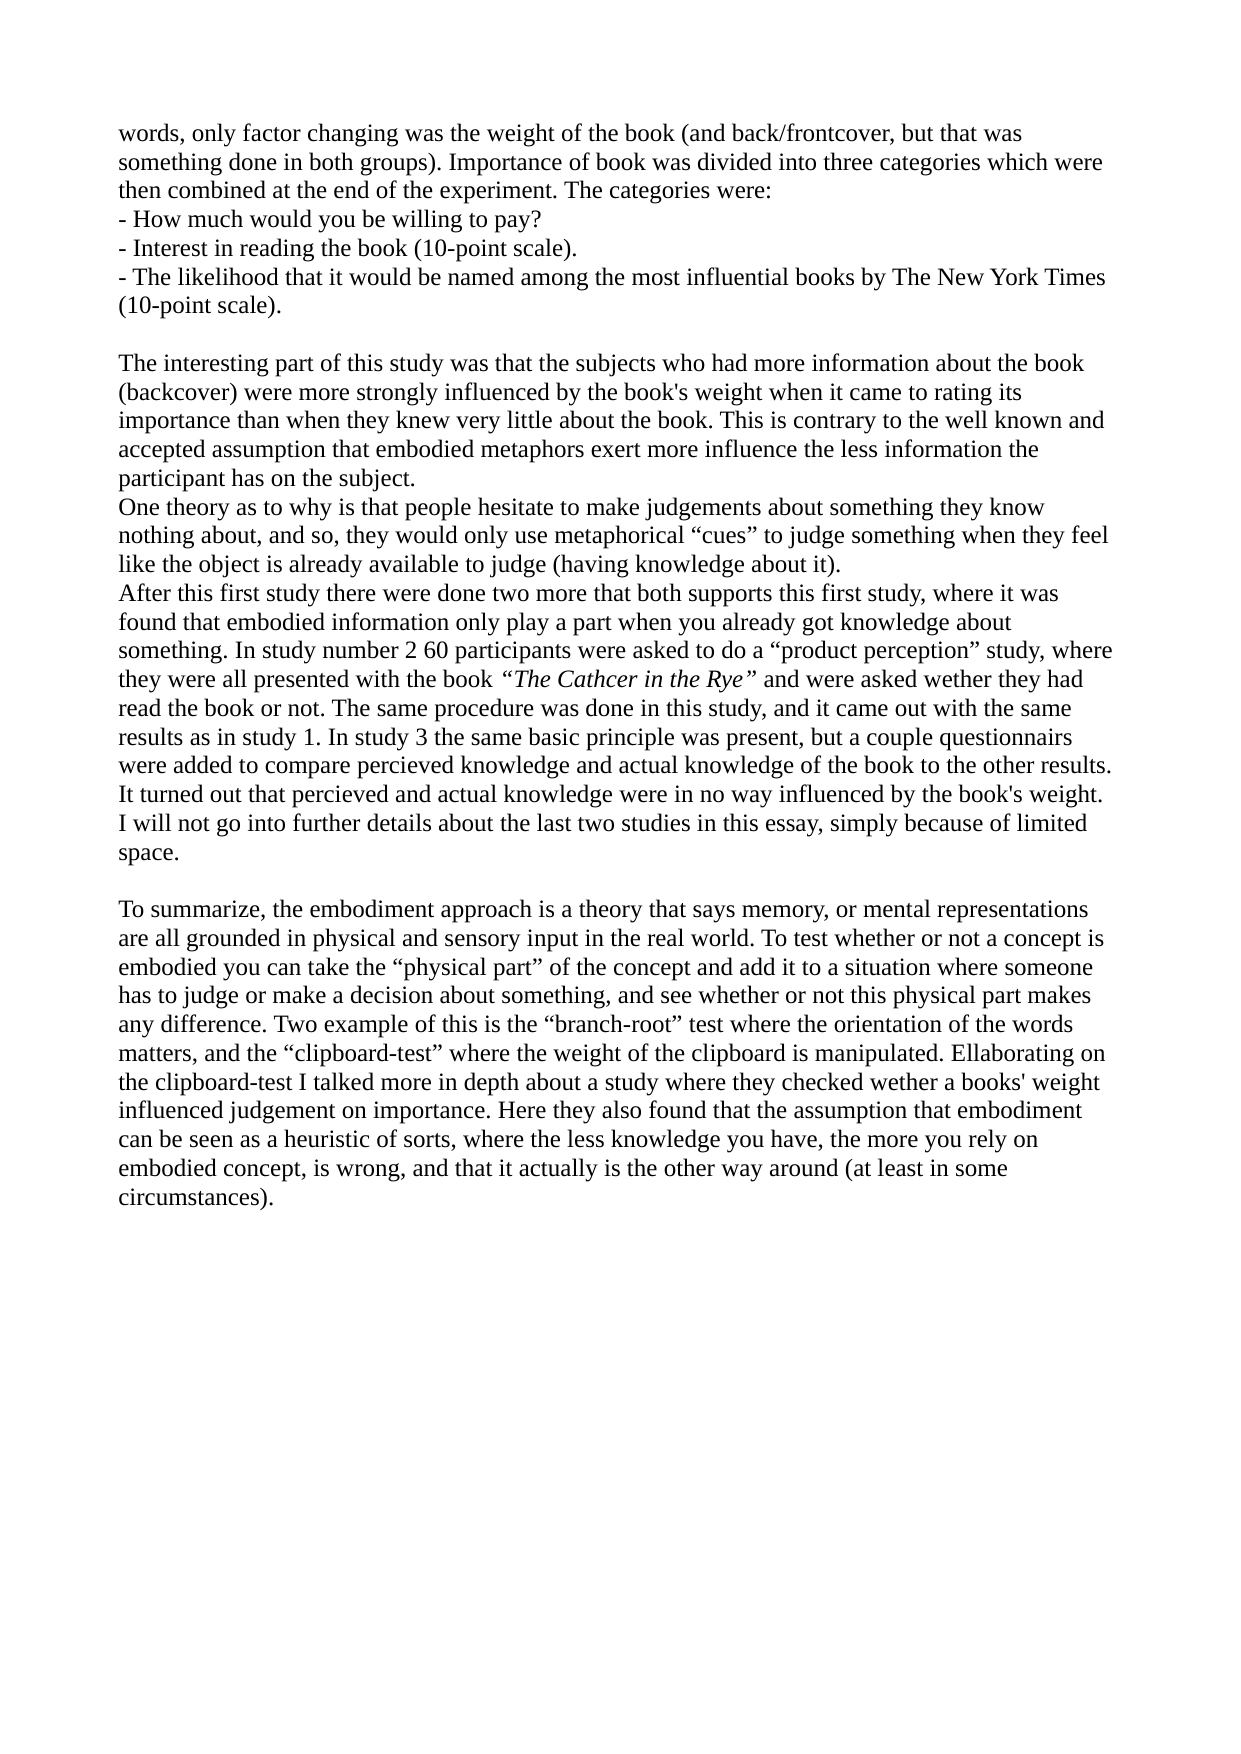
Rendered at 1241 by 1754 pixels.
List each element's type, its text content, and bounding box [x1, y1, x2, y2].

text The interesting part of this study was that the subjects who had more information about the book (backcover) were more strongly influenced by the book's weight when it came to rating its importance than when they knew very little about the book. This is contrary to the well known and accepted assumption that embodied metaphors exert more influence the less information the participant has on the subject. [118, 348, 1122, 492]
text words, only factor changing was the weight of the book (and back/frontcover, but that was something done in both groups). Importance of book was divided into three categories which were then combined at the end of the experiment. The categories were: [118, 118, 1122, 204]
text To summarize, the embodiment approach is a theory that says memory, or mental representations are all grounded in physical and sensory input in the real world. To test whether or not a concept is embodied you can take the “physical part” of the concept and add it to a situation where someone has to judge or make a decision about something, and see whether or not this physical part makes any difference. Two example of this is the “branch-root” test where the orientation of the words matters, and the “clipboard-test” where the weight of the clipboard is manipulated. Ellaborating on the clipboard-test I talked more in depth about a study where they checked wether a books' weight influenced judgement on importance. Here they also found that the assumption that embodiment can be seen as a heuristic of sorts, where the less knowledge you have, the more you rely on embodied concept, is wrong, and that it actually is the other way around (at least in some circumstances). [118, 894, 1122, 1211]
text I will not go into further details about the last two studies in this essay, simply because of limited space. [118, 808, 1122, 866]
text - The likelihood that it would be named among the most influential books by The New York Times (10-point scale). [118, 262, 1122, 319]
text - Interest in reading the book (10-point scale). [118, 233, 1122, 262]
text After this first study there were done two more that both supports this first study, where it was found that embodied information only play a part when you already got knowledge about something. In study number 2 60 participants were asked to do a “product perception” study, where they were all presented with the book “The Cathcer in the Rye” and were asked wether they had read the book or not. The same procedure was done in this study, and it came out with the same results as in study 1. In study 3 the same basic principle was present, but a couple questionnairs were added to compare percieved knowledge and actual knowledge of the book to the other results. It turned out that percieved and actual knowledge were in no way influenced by the book's weight. [118, 578, 1122, 808]
text - How much would you be willing to pay? [118, 204, 1122, 233]
text One theory as to why is that people hesitate to make judgements about something they know nothing about, and so, they would only use metaphorical “cues” to judge something when they feel like the object is already available to judge (having knowledge about it). [118, 492, 1122, 578]
